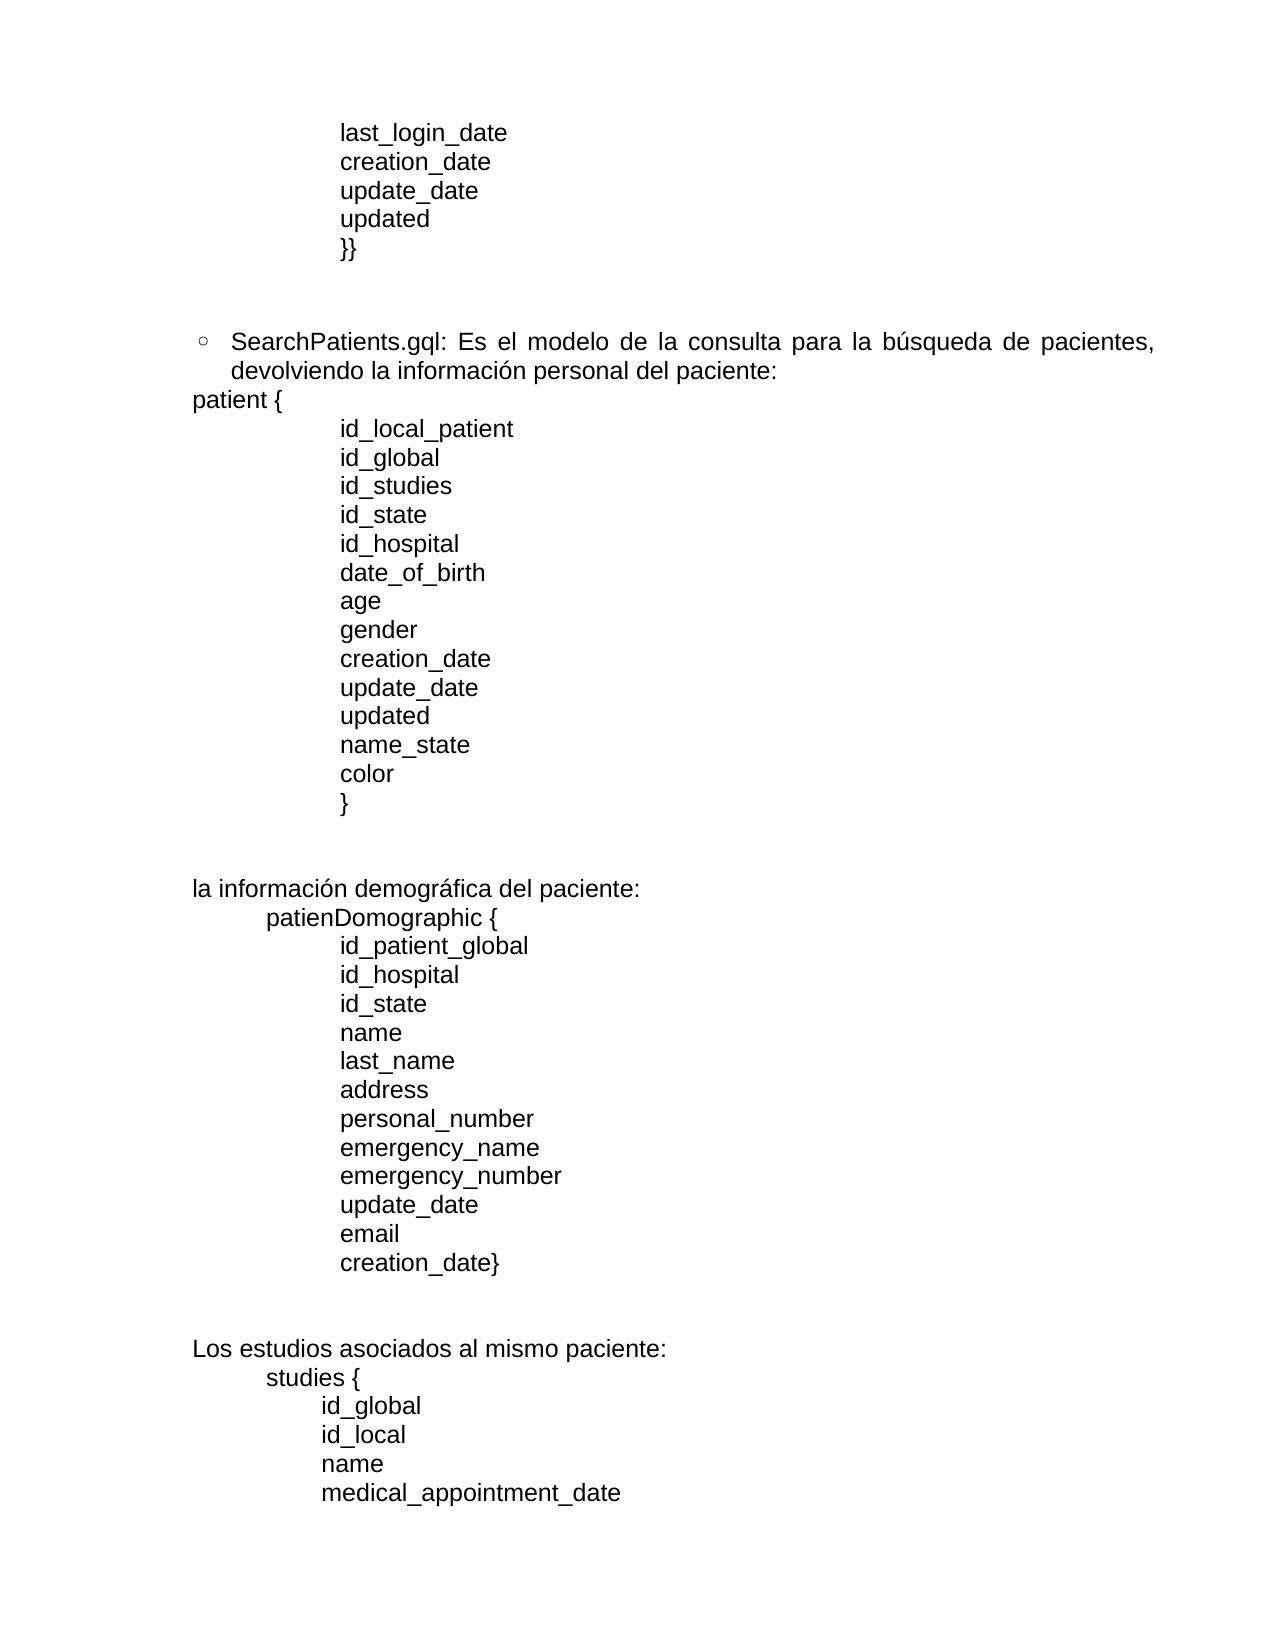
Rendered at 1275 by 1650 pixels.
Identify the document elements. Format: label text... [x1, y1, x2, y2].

text address [340, 1075, 1157, 1104]
text last_name [340, 1046, 1157, 1075]
text creation_date [340, 644, 1157, 672]
text id_patient_global [340, 931, 1157, 960]
text patienDomographic { [192, 902, 1157, 931]
text updated [340, 701, 1157, 730]
text update_date [340, 672, 1157, 701]
text id_studies [340, 471, 1157, 500]
text name_state [340, 730, 1157, 759]
text name [266, 1449, 1157, 1477]
text creation_date [340, 147, 1157, 176]
text }} [340, 233, 1157, 262]
text patient { [118, 385, 1157, 414]
text id_local [266, 1420, 1157, 1449]
text email [340, 1219, 1157, 1247]
list SearchPatients.gql: Es el modelo de la consulta para la búsqueda de pacientes, devolviendo la información personal del paciente: [193, 327, 1157, 385]
text last_login_date [340, 118, 1157, 147]
text } [340, 787, 1157, 816]
text updated [340, 204, 1157, 233]
text id_hospital [340, 529, 1157, 557]
text studies { [266, 1362, 1157, 1391]
text creation_date} [340, 1247, 1157, 1276]
text date_of_birth [340, 557, 1157, 586]
text id_hospital [340, 960, 1157, 989]
text name [340, 1017, 1157, 1046]
text id_state [340, 500, 1157, 529]
text la información demográfica del paciente: [118, 874, 1157, 902]
text age [340, 586, 1157, 615]
text emergency_number [340, 1161, 1157, 1190]
text Los estudios asociados al mismo paciente: [192, 1334, 1157, 1362]
text medical_appointment_date [266, 1477, 1157, 1506]
text id_global [266, 1391, 1157, 1420]
text update_date [340, 176, 1157, 204]
text id_local_patient [340, 414, 1157, 442]
text personal_number [340, 1104, 1157, 1132]
text emergency_name [340, 1132, 1157, 1161]
text id_state [340, 989, 1157, 1017]
text update_date [340, 1190, 1157, 1219]
text color [340, 759, 1157, 787]
text gender [340, 615, 1157, 644]
text id_global [340, 442, 1157, 471]
